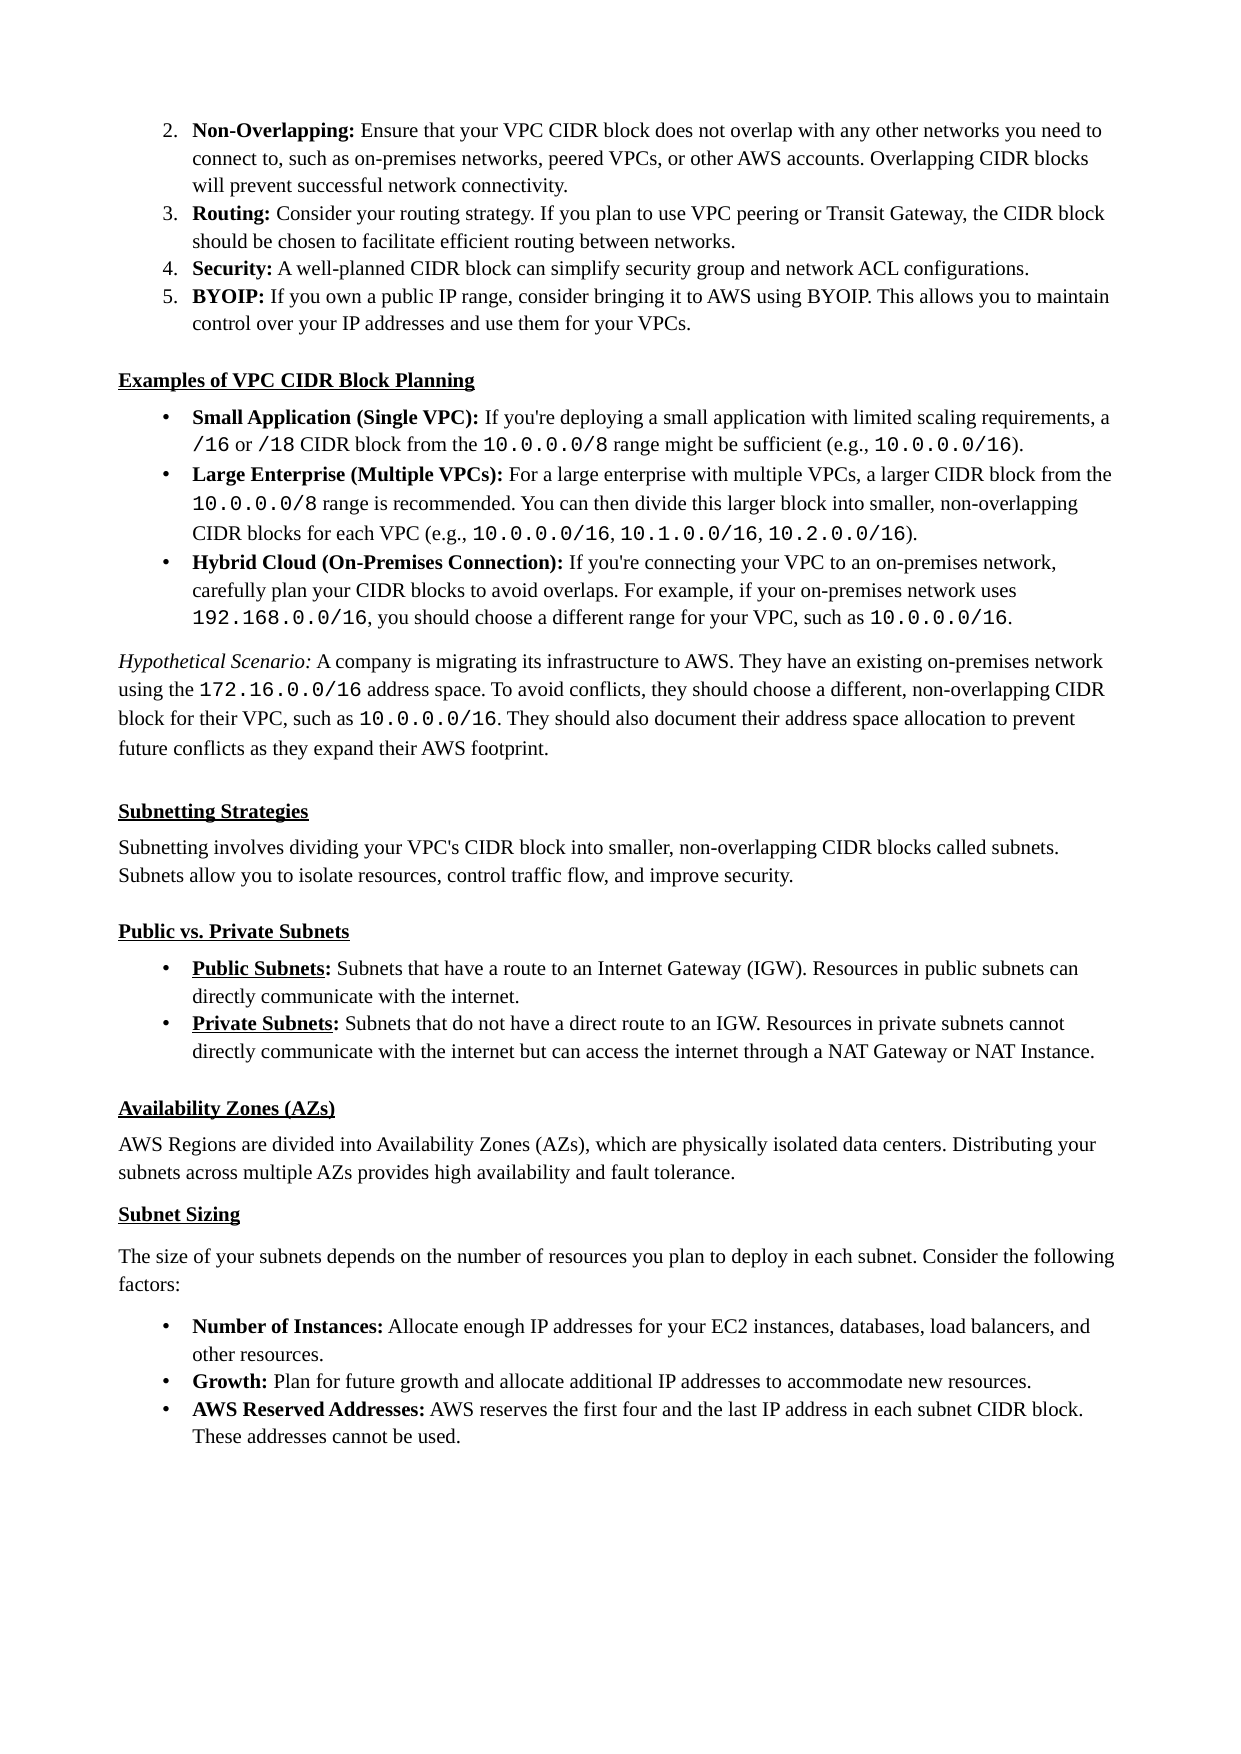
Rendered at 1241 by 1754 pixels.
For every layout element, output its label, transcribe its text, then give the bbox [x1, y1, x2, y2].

list Hybrid Cloud (On-Premises Connection): If you're connecting your VPC to an on-premises network, carefully plan your CIDR blocks to avoid overlaps. For example, if your on-premises network uses 192.168.0.0/16, you should choose a different range for your VPC, such as 10.0.0.0/16. [162, 550, 1122, 631]
subtitle Subnet Sizing [118, 1202, 1122, 1226]
list Growth: Plan for future growth and allocate additional IP addresses to accommodate new resources. [162, 1369, 1122, 1393]
text Subnetting involves dividing your VPC's CIDR block into smaller, non-overlapping CIDR blocks called subnets. Subnets allow you to isolate resources, control traffic flow, and improve security. [118, 835, 1122, 887]
subtitle Public vs. Private Subnets [118, 919, 1122, 943]
text The size of your subnets depends on the number of resources you plan to deploy in each subnet. Consider the following factors: [118, 1244, 1122, 1296]
list Public Subnets: Subnets that have a route to an Internet Gateway (IGW). Resources in public subnets can directly communicate with the internet. [162, 956, 1122, 1008]
list Large Enterprise (Multiple VPCs): For a large enterprise with multiple VPCs, a larger CIDR block from the 10.0.0.0/8 range is recommended. You can then divide this larger block into smaller, non-overlapping CIDR blocks for each VPC (e.g., 10.0.0.0/16, 10.1.0.0/16, 10.2.0.0/16). [162, 462, 1122, 546]
list BYOIP: If you own a public IP range, consider bringing it to AWS using BYOIP. This allows you to maintain control over your IP addresses and use them for your VPCs. [162, 284, 1122, 335]
list Private Subnets: Subnets that do not have a direct route to an IGW. Resources in private subnets cannot directly communicate with the internet but can access the internet through a NAT Gateway or NAT Instance. [162, 1011, 1122, 1063]
subtitle Subnetting Strategies [118, 798, 1122, 823]
subtitle Examples of VPC CIDR Block Planning [118, 368, 1122, 392]
list Number of Instances: Allocate enough IP addresses for your EC2 instances, databases, load balancers, and other resources. [162, 1314, 1122, 1366]
list Non-Overlapping: Ensure that your VPC CIDR block does not overlap with any other networks you need to connect to, such as on-premises networks, peered VPCs, or other AWS accounts. Overlapping CIDR blocks will prevent successful network connectivity. [162, 118, 1122, 197]
text AWS Regions are divided into Availability Zones (AZs), which are physically isolated data centers. Distributing your subnets across multiple AZs provides high availability and fault tolerance. [118, 1132, 1122, 1184]
list AWS Reserved Addresses: AWS reserves the first four and the last IP address in each subnet CIDR block. These addresses cannot be used. [162, 1397, 1122, 1448]
text Hypothetical Scenario: A company is migrating its infrastructure to AWS. They have an existing on-premises network using the 172.16.0.0/16 address space. To avoid conflicts, they should choose a different, non-overlapping CIDR block for their VPC, such as 10.0.0.0/16. They should also document their address space allocation to prevent future conflicts as they expand their AWS footprint. [118, 649, 1122, 759]
list Security: A well-planned CIDR block can simplify security group and network ACL configurations. [162, 256, 1122, 280]
list Small Application (Single VPC): If you're deploying a small application with limited scaling requirements, a /16 or /18 CIDR block from the 10.0.0.0/8 range might be sufficient (e.g., 10.0.0.0/16). [162, 405, 1122, 458]
subtitle Availability Zones (AZs) [118, 1096, 1122, 1120]
list Routing: Consider your routing strategy. If you plan to use VPC peering or Transit Gateway, the CIDR block should be chosen to facilitate efficient routing between networks. [162, 201, 1122, 253]
